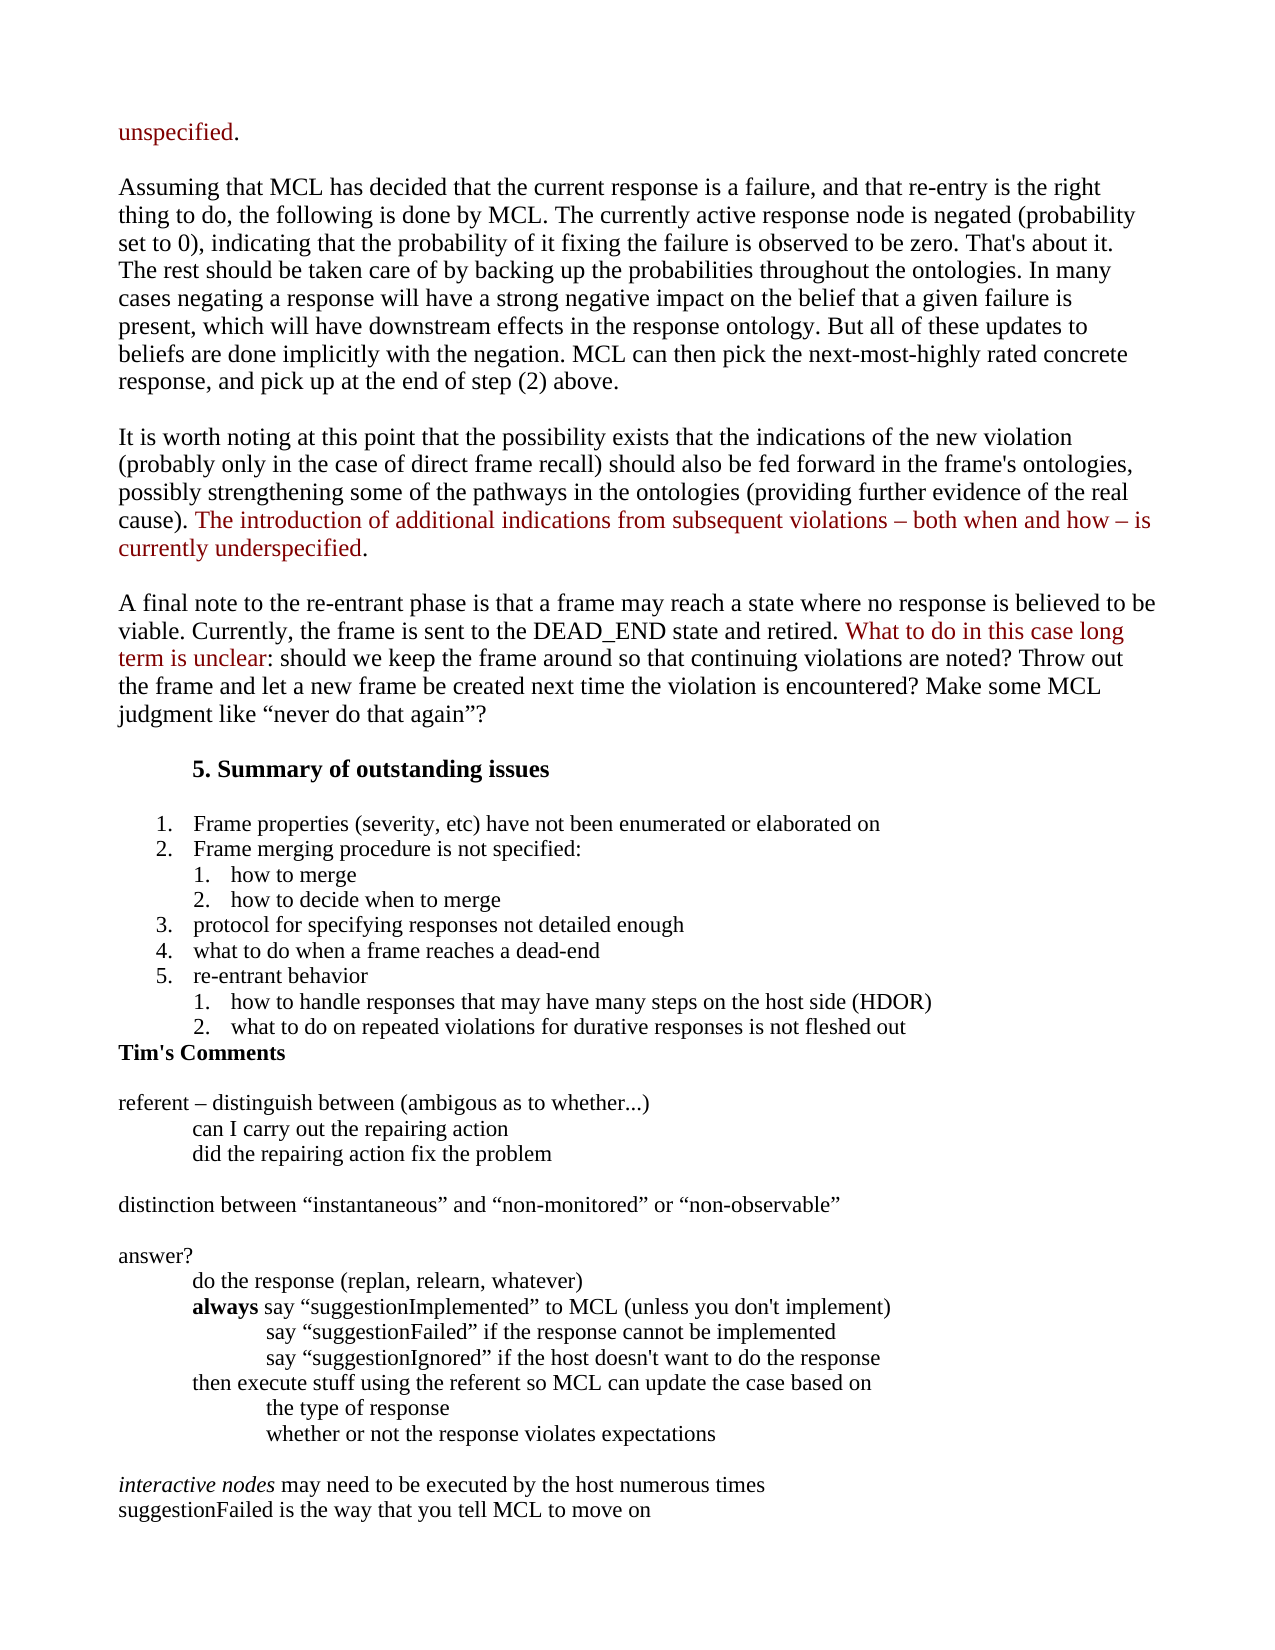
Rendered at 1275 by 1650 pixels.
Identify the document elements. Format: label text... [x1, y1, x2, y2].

text unspecified. [118, 118, 1157, 146]
text can I carry out the repairing action [118, 1116, 1157, 1141]
list how to decide when to merge [193, 887, 1157, 912]
text answer? [118, 1243, 1157, 1268]
list what to do when a frame reaches a dead-end [156, 938, 1157, 963]
text then execute stuff using the referent so MCL can update the case based on [118, 1370, 1157, 1395]
text interactive nodes may need to be executed by the host numerous times [118, 1472, 1157, 1497]
list how to merge [193, 862, 1157, 887]
list Frame merging procedure is not specified: [156, 836, 1157, 862]
list how to handle responses that may have many steps on the host side (HDOR) [193, 989, 1157, 1014]
text suggestionFailed is the way that you tell MCL to move on [118, 1497, 1157, 1522]
text say “suggestionFailed” if the response cannot be implemented [118, 1319, 1157, 1344]
text Assuming that MCL has decided that the current response is a failure, and that re-entry is the right thing to do, the following is done by MCL. The currently active response node is negated (probability set to 0), indicating that the probability of it fixing the failure is observed to be zero. That's about it. The rest should be taken care of by backing up the probabilities throughout the ontologies. In many cases negating a response will have a strong negative impact on the belief that a given failure is present, which will have downstream effects in the response ontology. But all of these updates to beliefs are done implicitly with the negation. MCL can then pick the next-most-highly rated concrete response, and pick up at the end of step (2) above. [118, 173, 1157, 395]
list what to do on repeated violations for durative responses is not fleshed out [193, 1014, 1157, 1039]
text Tim's Comments [118, 1039, 1157, 1065]
text distinction between “instantaneous” and “non-monitored” or “non-observable” [118, 1192, 1157, 1217]
text whether or not the response violates expectations [118, 1421, 1157, 1446]
text always say “suggestionImplemented” to MCL (unless you don't implement) [118, 1294, 1157, 1319]
text It is worth noting at this point that the possibility exists that the indications of the new violation (probably only in the case of direct frame recall) should also be fed forward in the frame's ontologies, possibly strengthening some of the pathways in the ontologies (providing further evidence of the real cause). The introduction of additional indications from subsequent violations – both when and how – is currently underspecified. [118, 423, 1157, 561]
text the type of response [118, 1395, 1157, 1421]
text referent – distinguish between (ambigous as to whether...) [118, 1090, 1157, 1116]
list re-entrant behavior [156, 963, 1157, 989]
text do the response (replan, relearn, whatever) [118, 1268, 1157, 1294]
list protocol for specifying responses not detailed enough [156, 912, 1157, 938]
text A final note to the re-entrant phase is that a frame may reach a state where no response is believed to be viable. Currently, the frame is sent to the DEAD_END state and retired. What to do in this case long term is unclear: should we keep the frame around so that continuing violations are noted? Throw out the frame and let a new frame be created next time the violation is encountered? Make some MCL judgment like “never do that again”? [118, 589, 1157, 728]
text say “suggestionIgnored” if the host doesn't want to do the response [118, 1344, 1157, 1370]
text did the repairing action fix the problem [118, 1141, 1157, 1167]
list Frame properties (severity, etc) have not been enumerated or elaborated on [156, 811, 1157, 836]
text 5. Summary of outstanding issues [118, 755, 1157, 811]
